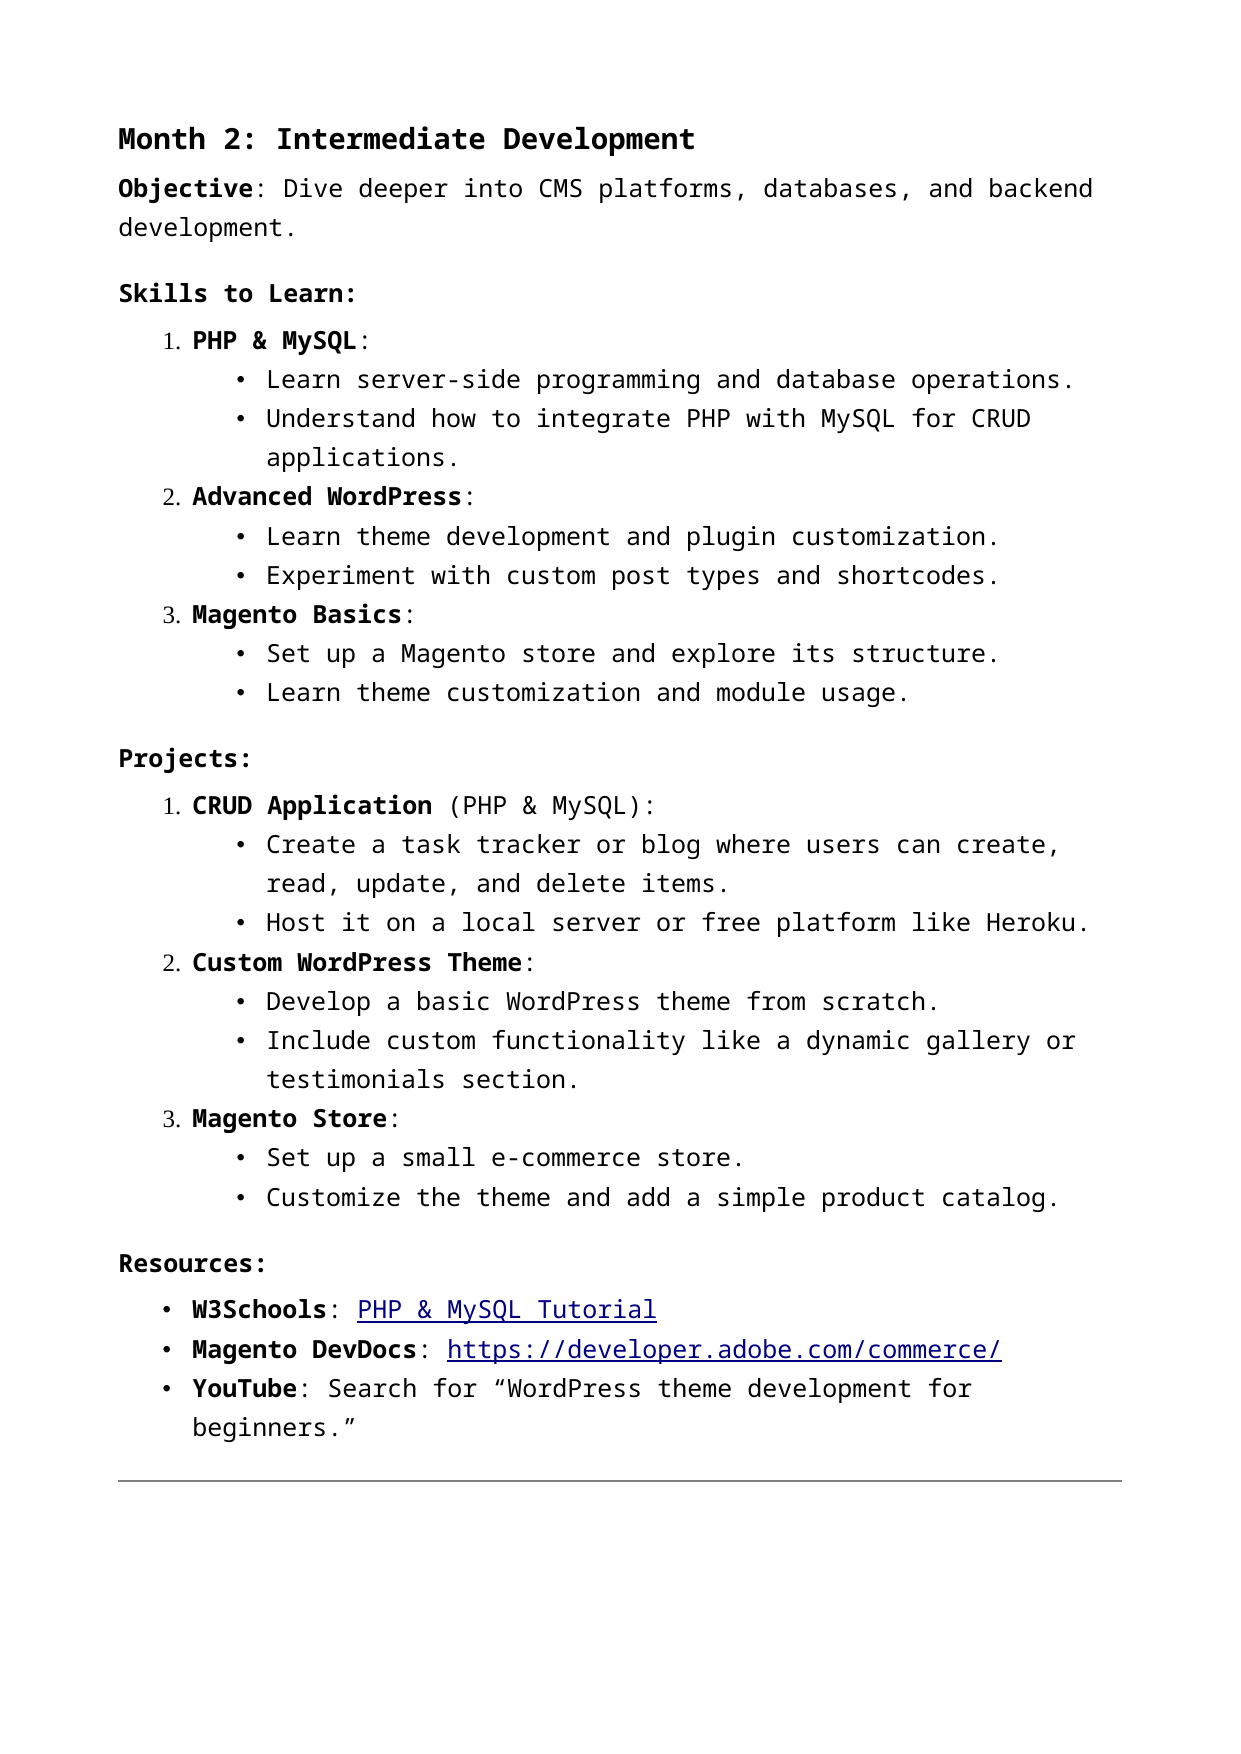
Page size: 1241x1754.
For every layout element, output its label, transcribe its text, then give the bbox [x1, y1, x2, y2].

list Learn theme customization and module usage. [236, 675, 1122, 709]
list Magento Store: [162, 1101, 1122, 1135]
list Include custom functionality like a dynamic gallery or testimonials section. [236, 1023, 1122, 1096]
list Host it on a local server or free platform like Heroku. [236, 905, 1122, 939]
list PHP & MySQL: [162, 322, 1122, 356]
list Customize the theme and add a simple product catalog. [236, 1179, 1122, 1213]
list Set up a Magento store and explore its structure. [236, 636, 1122, 670]
list Develop a basic WordPress theme from scratch. [236, 983, 1122, 1017]
list Learn server-side programming and database operations. [236, 361, 1122, 396]
list Magento DevDocs: https://developer.adobe.com/commerce/ [162, 1331, 1122, 1365]
subtitle Month 2: Intermediate Development [118, 118, 1122, 158]
list Set up a small e-commerce store. [236, 1140, 1122, 1174]
subtitle Resources: [118, 1246, 1122, 1279]
list Understand how to integrate PHP with MySQL for CRUD applications. [236, 401, 1122, 474]
list YouTube: Search for “WordPress theme development for beginners.” [162, 1370, 1122, 1444]
list Learn theme development and plugin customization. [236, 518, 1122, 552]
list Custom WordPress Theme: [162, 944, 1122, 978]
list W3Schools: PHP & MySQL Tutorial [162, 1292, 1122, 1326]
list Magento Basics: [162, 596, 1122, 631]
text Objective: Dive deeper into CMS platforms, databases, and backend development. [118, 170, 1122, 243]
subtitle Skills to Learn: [118, 276, 1122, 310]
list Advanced WordPress: [162, 479, 1122, 513]
list CRUD Application (PHP & MySQL): [162, 788, 1122, 822]
list Create a task tracker or blog where users can create, read, update, and delete items. [236, 827, 1122, 900]
subtitle Projects: [118, 741, 1122, 775]
list Experiment with custom post types and shortcodes. [236, 557, 1122, 591]
